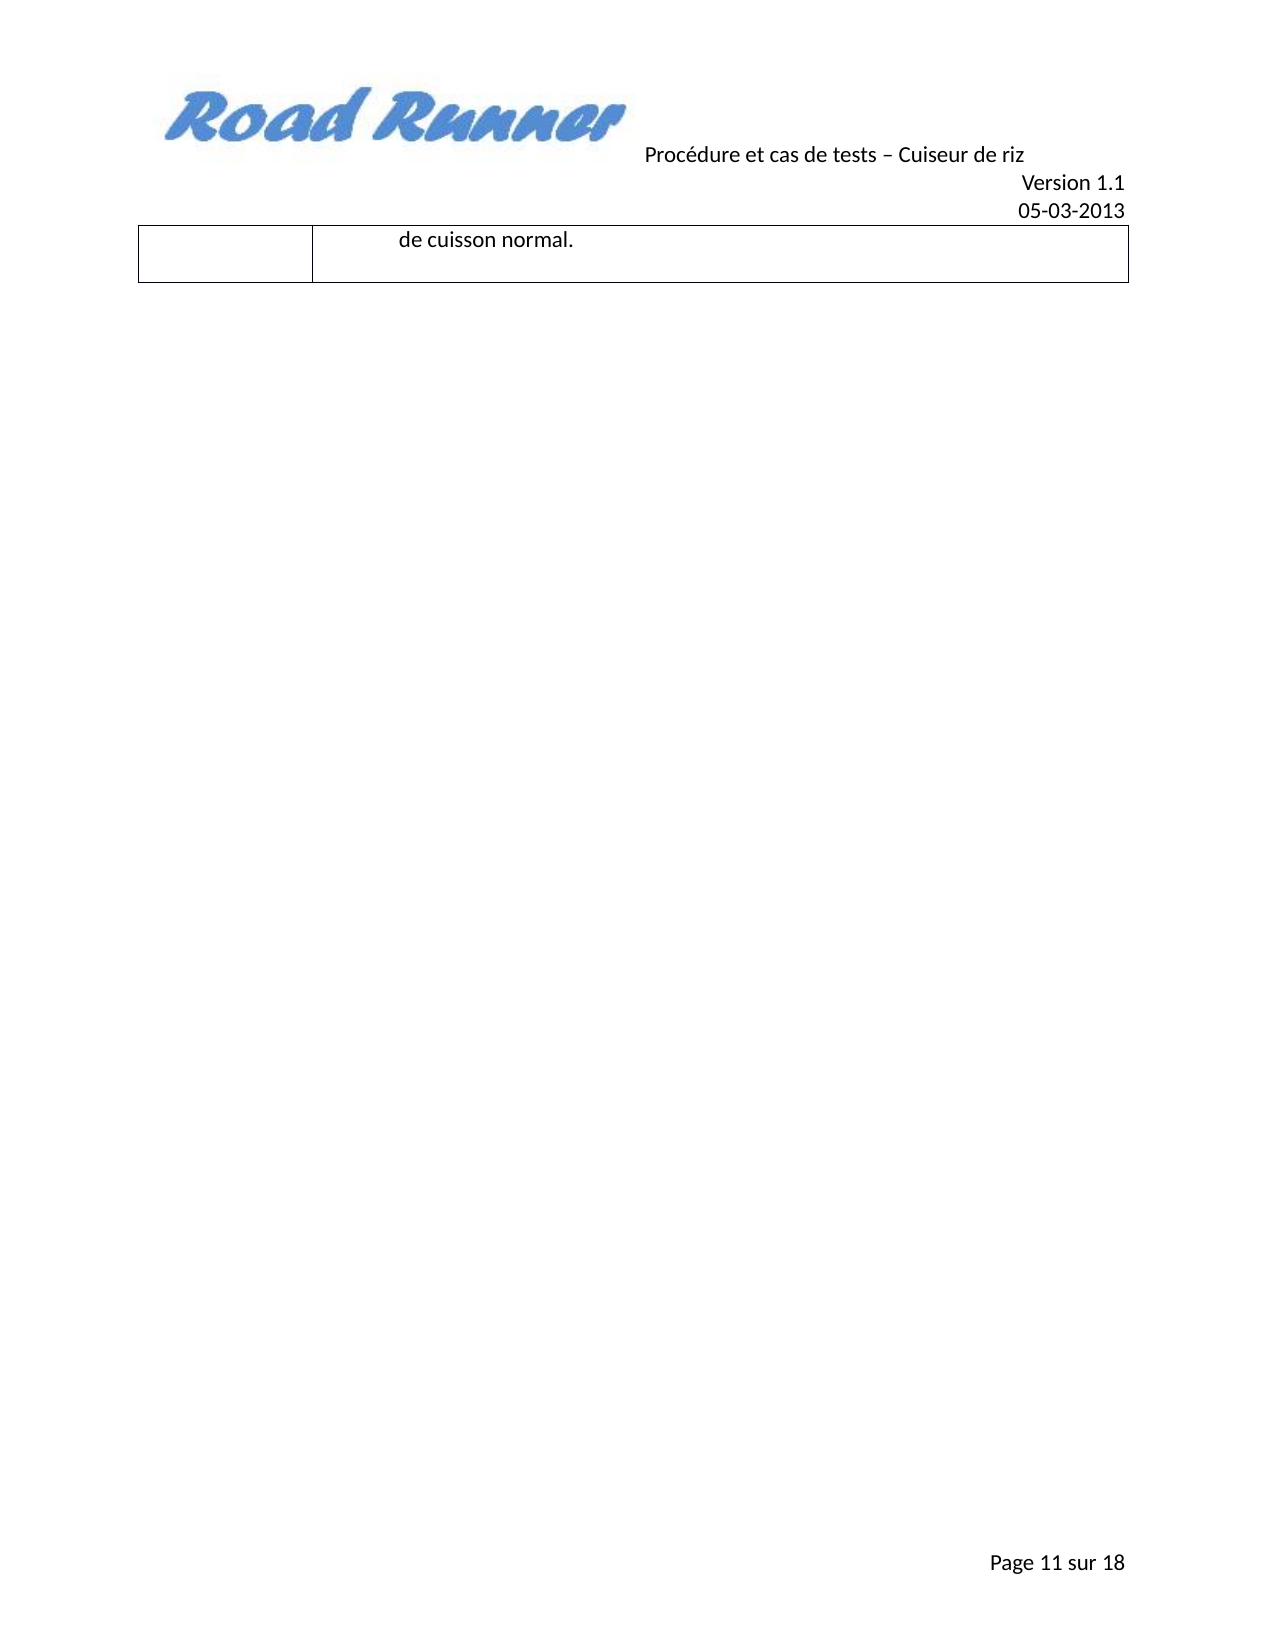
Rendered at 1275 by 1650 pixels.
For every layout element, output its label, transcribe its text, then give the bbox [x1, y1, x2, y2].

table_cell [139, 226, 312, 282]
table_cell de cuisson normal. [313, 226, 1128, 282]
picture [150, 73, 640, 163]
